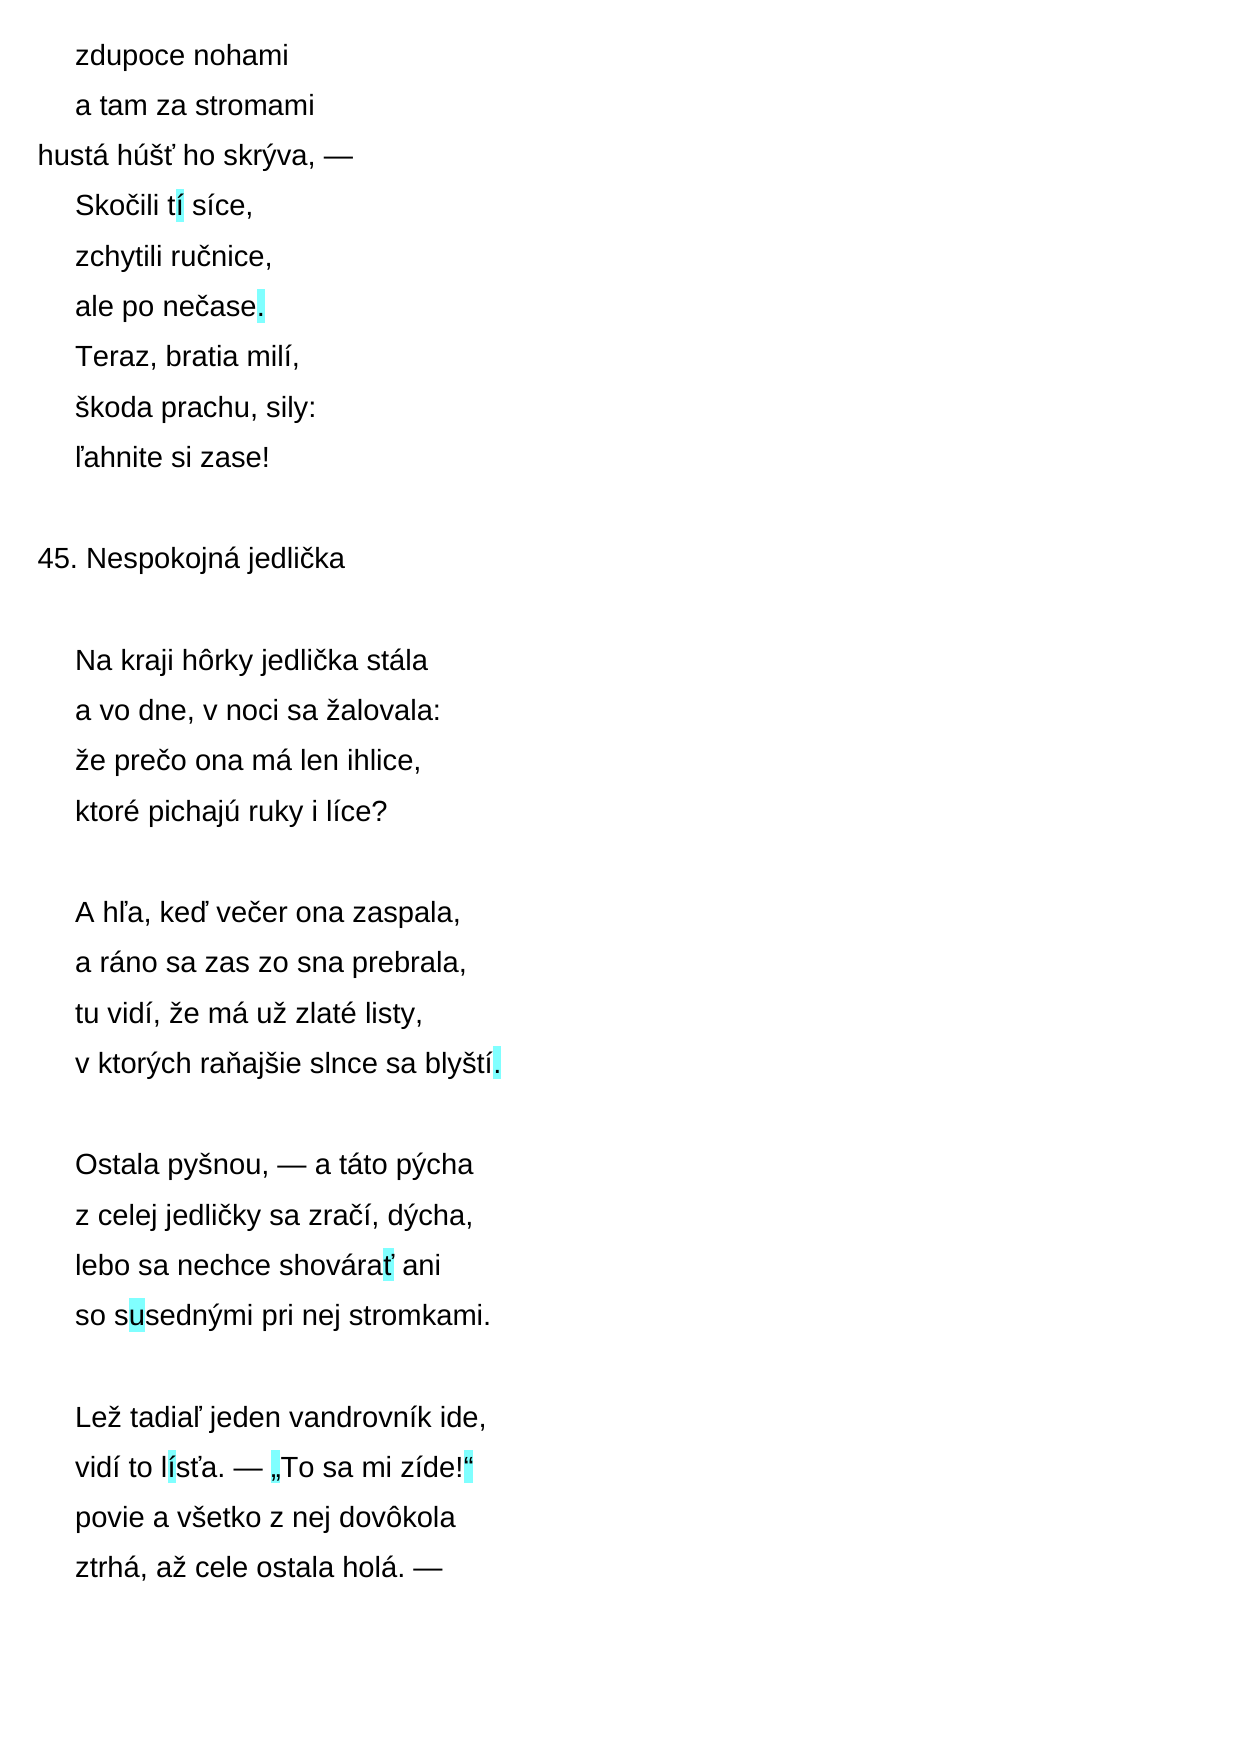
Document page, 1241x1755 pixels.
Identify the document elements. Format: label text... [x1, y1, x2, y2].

text zdupoce nohami [37, 37, 1130, 71]
text ztrhá, až cele ostala holá. — [37, 1551, 1130, 1584]
text v ktorých raňajšie slnce sa blyští. [37, 1046, 1130, 1079]
text tu vidí, že má už zlaté listy, [37, 996, 1130, 1029]
text zchytili ručnice, [37, 239, 1130, 272]
text že prečo ona má len ihlice, [37, 743, 1130, 777]
text ktoré pichajú ruky i líce? [37, 794, 1130, 827]
text lebo sa nechce shovárať ani [37, 1248, 1130, 1281]
text Lež tadiaľ jeden vandrovník ide, [37, 1399, 1130, 1433]
text A hľa, keď večer ona zaspala, [37, 895, 1130, 928]
text Ostala pyšnou, — a táto pýcha [37, 1147, 1130, 1181]
text vidí to lísťa. — „To sa mi zíde!“ [37, 1450, 1130, 1483]
text ale po nečase. [37, 289, 1130, 323]
text povie a všetko z nej dovôkola [37, 1500, 1130, 1534]
text 45. Nespokojná jedlička [37, 541, 1130, 575]
text a tam za stromami [37, 88, 1130, 121]
text hustá húšť ho skrýva, — [37, 138, 1130, 172]
text a ráno sa zas zo sna prebrala, [37, 945, 1130, 979]
text Na kraji hôrky jedlička stála [37, 643, 1130, 676]
text so susednými pri nej stromkami. [37, 1298, 1130, 1332]
text Teraz, bratia milí, [37, 339, 1130, 373]
text škoda prachu, sily: [37, 390, 1130, 423]
text Skočili tí síce, [37, 188, 1130, 222]
text ľahnite si zase! [37, 440, 1130, 473]
text a vo dne, v noci sa žalovala: [37, 693, 1130, 727]
text z celej jedličky sa zračí, dýcha, [37, 1198, 1130, 1231]
